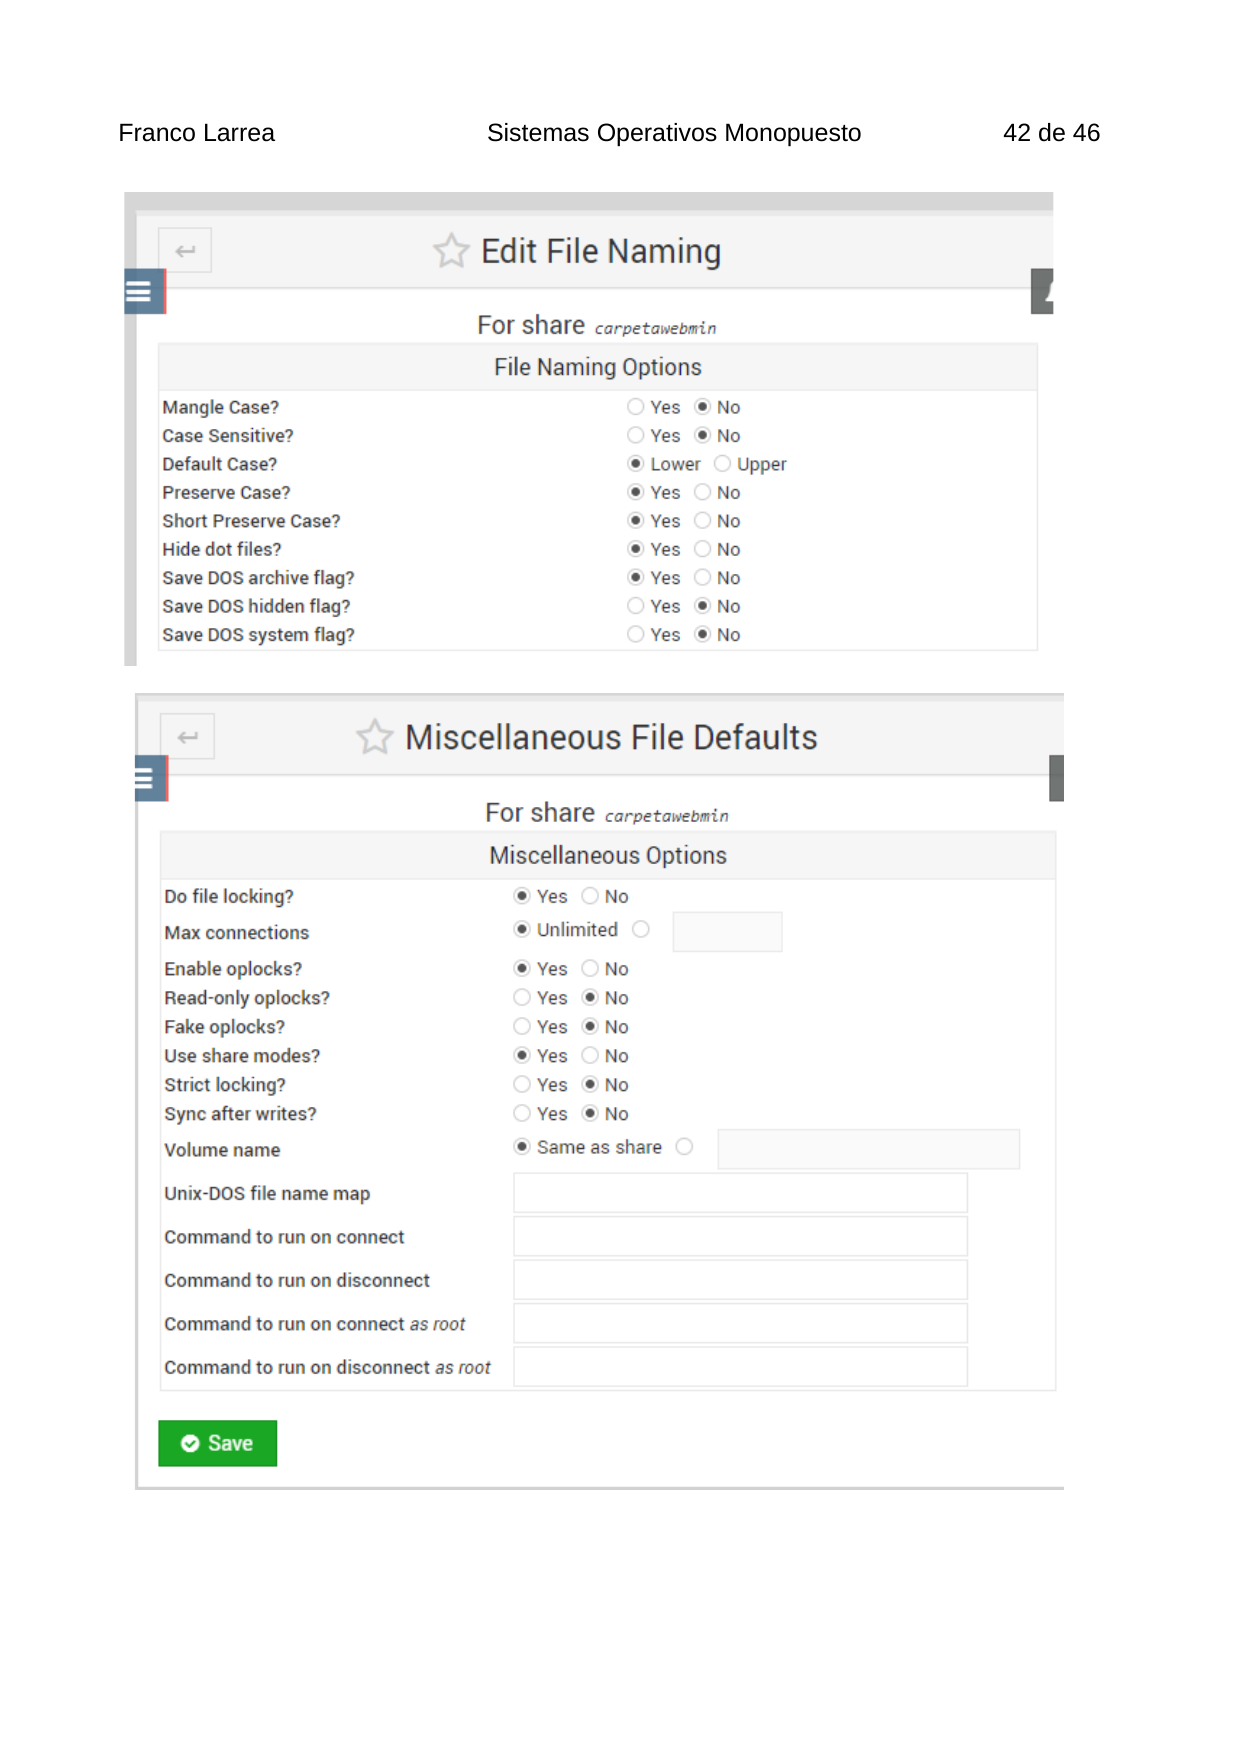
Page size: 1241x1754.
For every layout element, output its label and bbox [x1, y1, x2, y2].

picture [124, 192, 1054, 666]
picture [134, 693, 1064, 1490]
